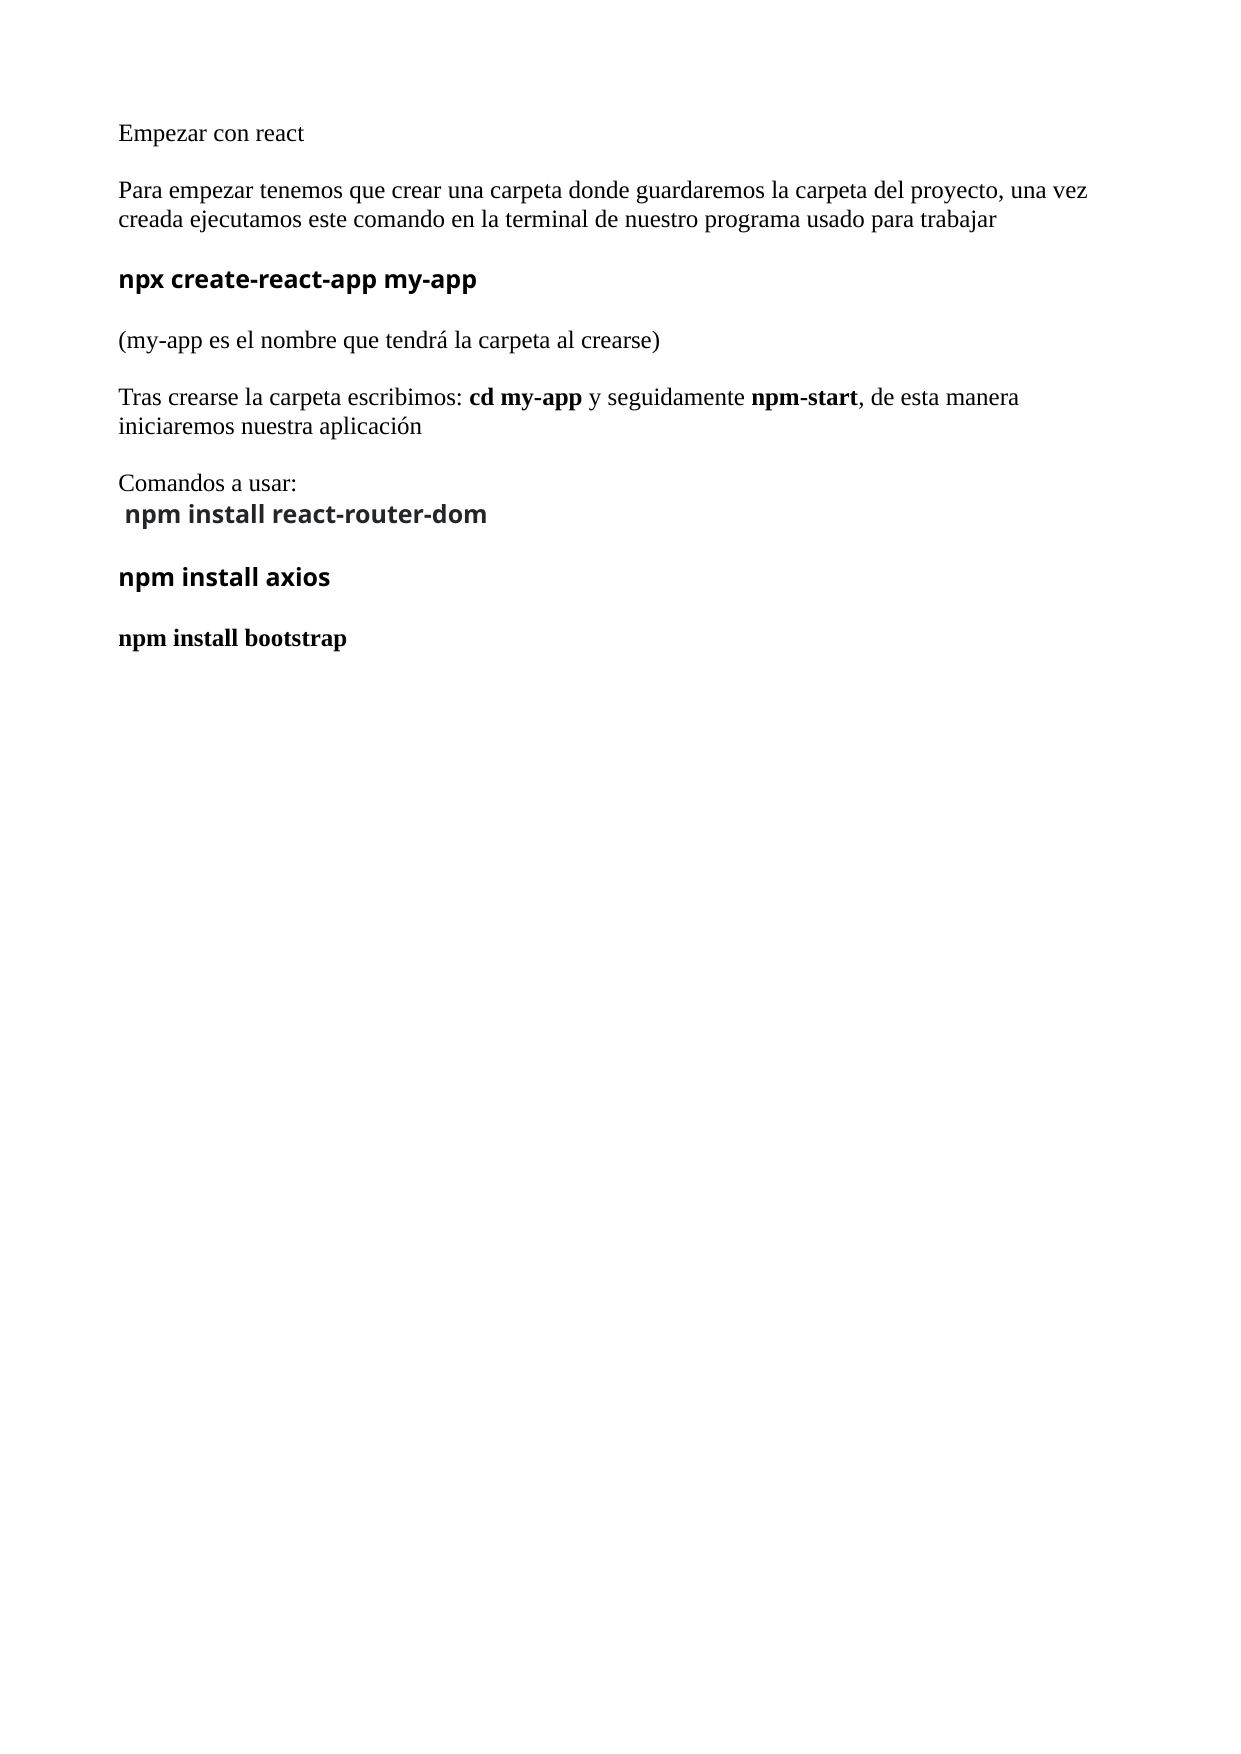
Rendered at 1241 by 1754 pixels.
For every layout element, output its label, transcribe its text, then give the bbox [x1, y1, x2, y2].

text Comandos a usar: [118, 468, 1122, 497]
text npm install axios [118, 560, 1122, 594]
text Tras crearse la carpeta escribimos: cd my-app y seguidamente npm-start, de esta manera iniciaremos nuestra aplicación [118, 382, 1122, 440]
text Para empezar tenemos que crear una carpeta donde guardaremos la carpeta del proyecto, una vez creada ejecutamos este comando en la terminal de nuestro programa usado para trabajar [118, 176, 1122, 233]
text npx create-react-app my-app [118, 262, 1122, 296]
text Empezar con react [118, 118, 1122, 147]
text (my-app es el nombre que tendrá la carpeta al crearse) [118, 325, 1122, 353]
text npm install bootstrap [118, 623, 1122, 652]
text npm install react-router-dom [118, 497, 1122, 531]
